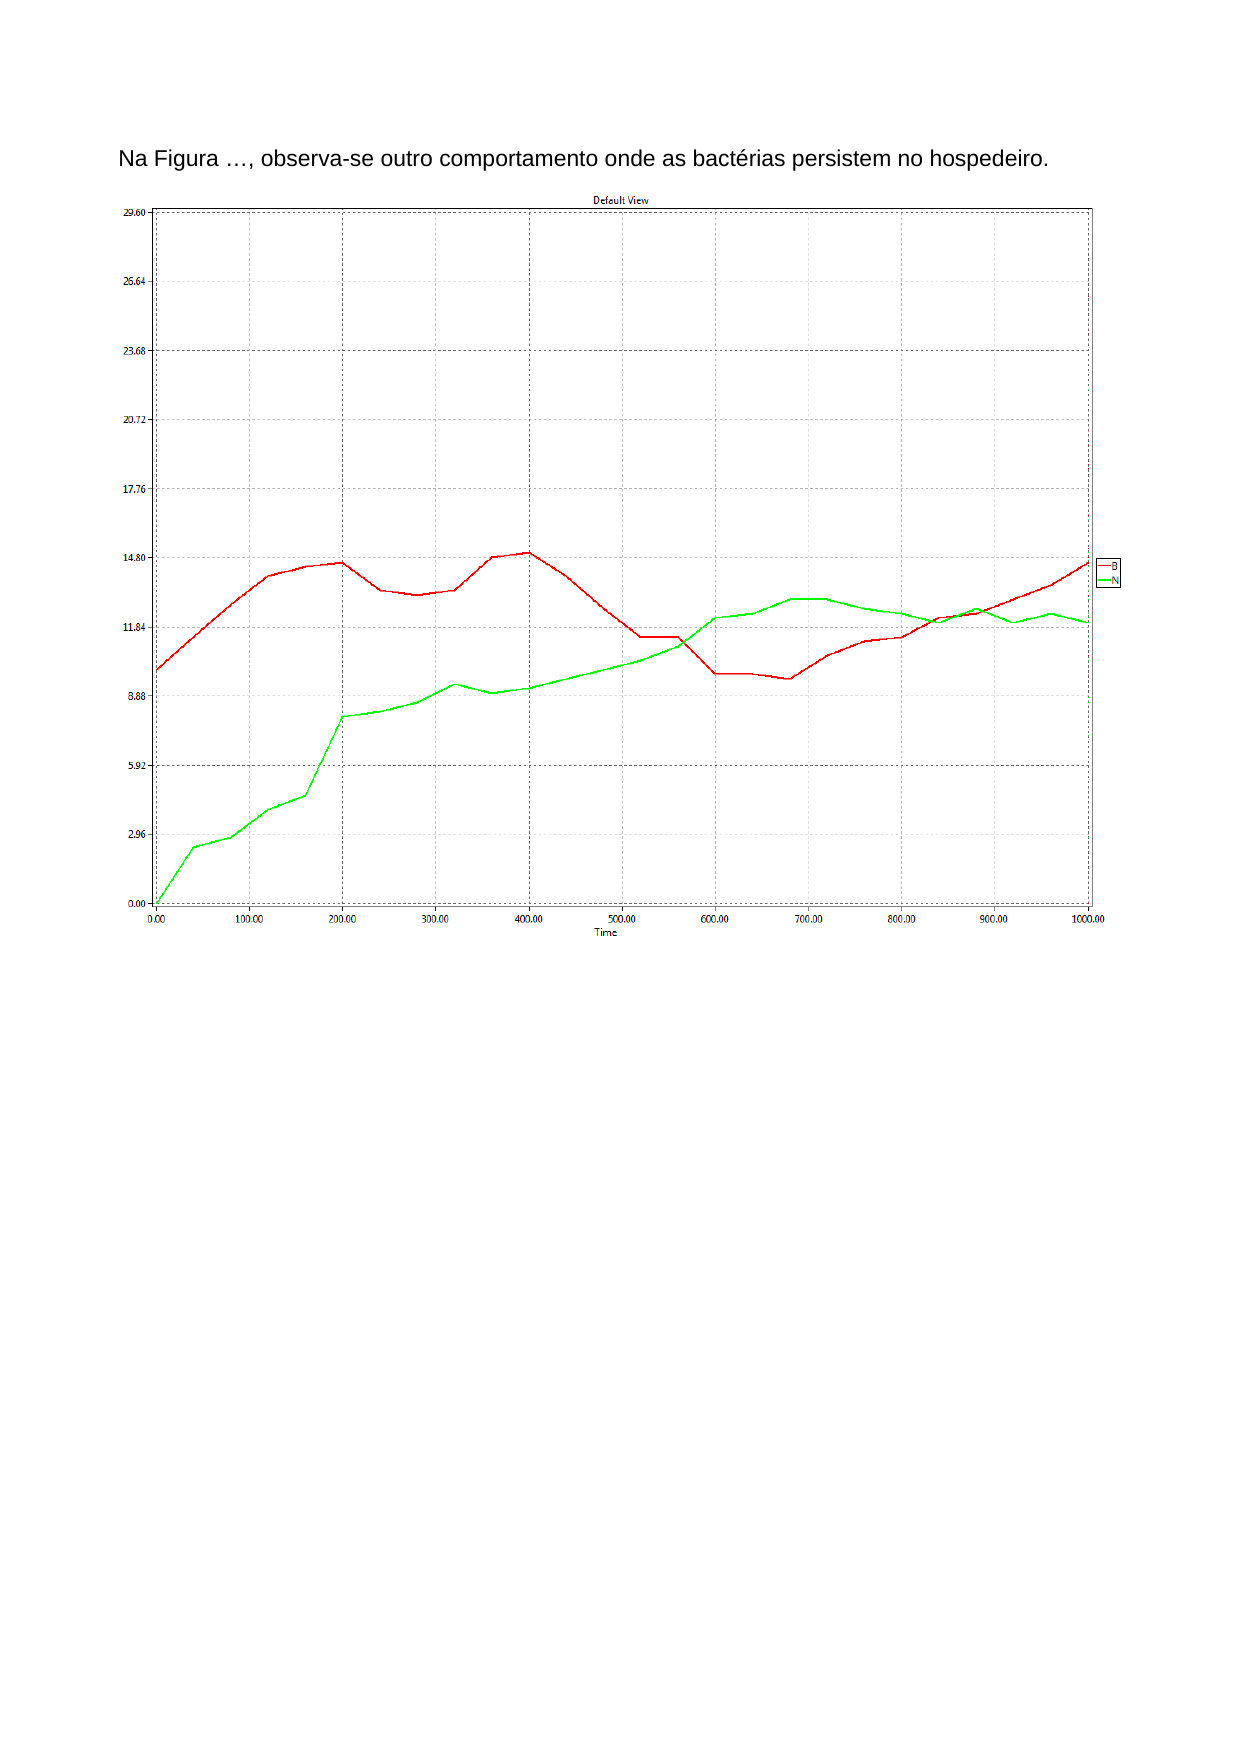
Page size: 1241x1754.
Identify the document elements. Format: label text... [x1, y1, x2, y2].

text Na Figura …, observa-se outro comportamento onde as bactérias persistem no hospedeiro. [118, 144, 1122, 171]
picture [118, 190, 1123, 943]
